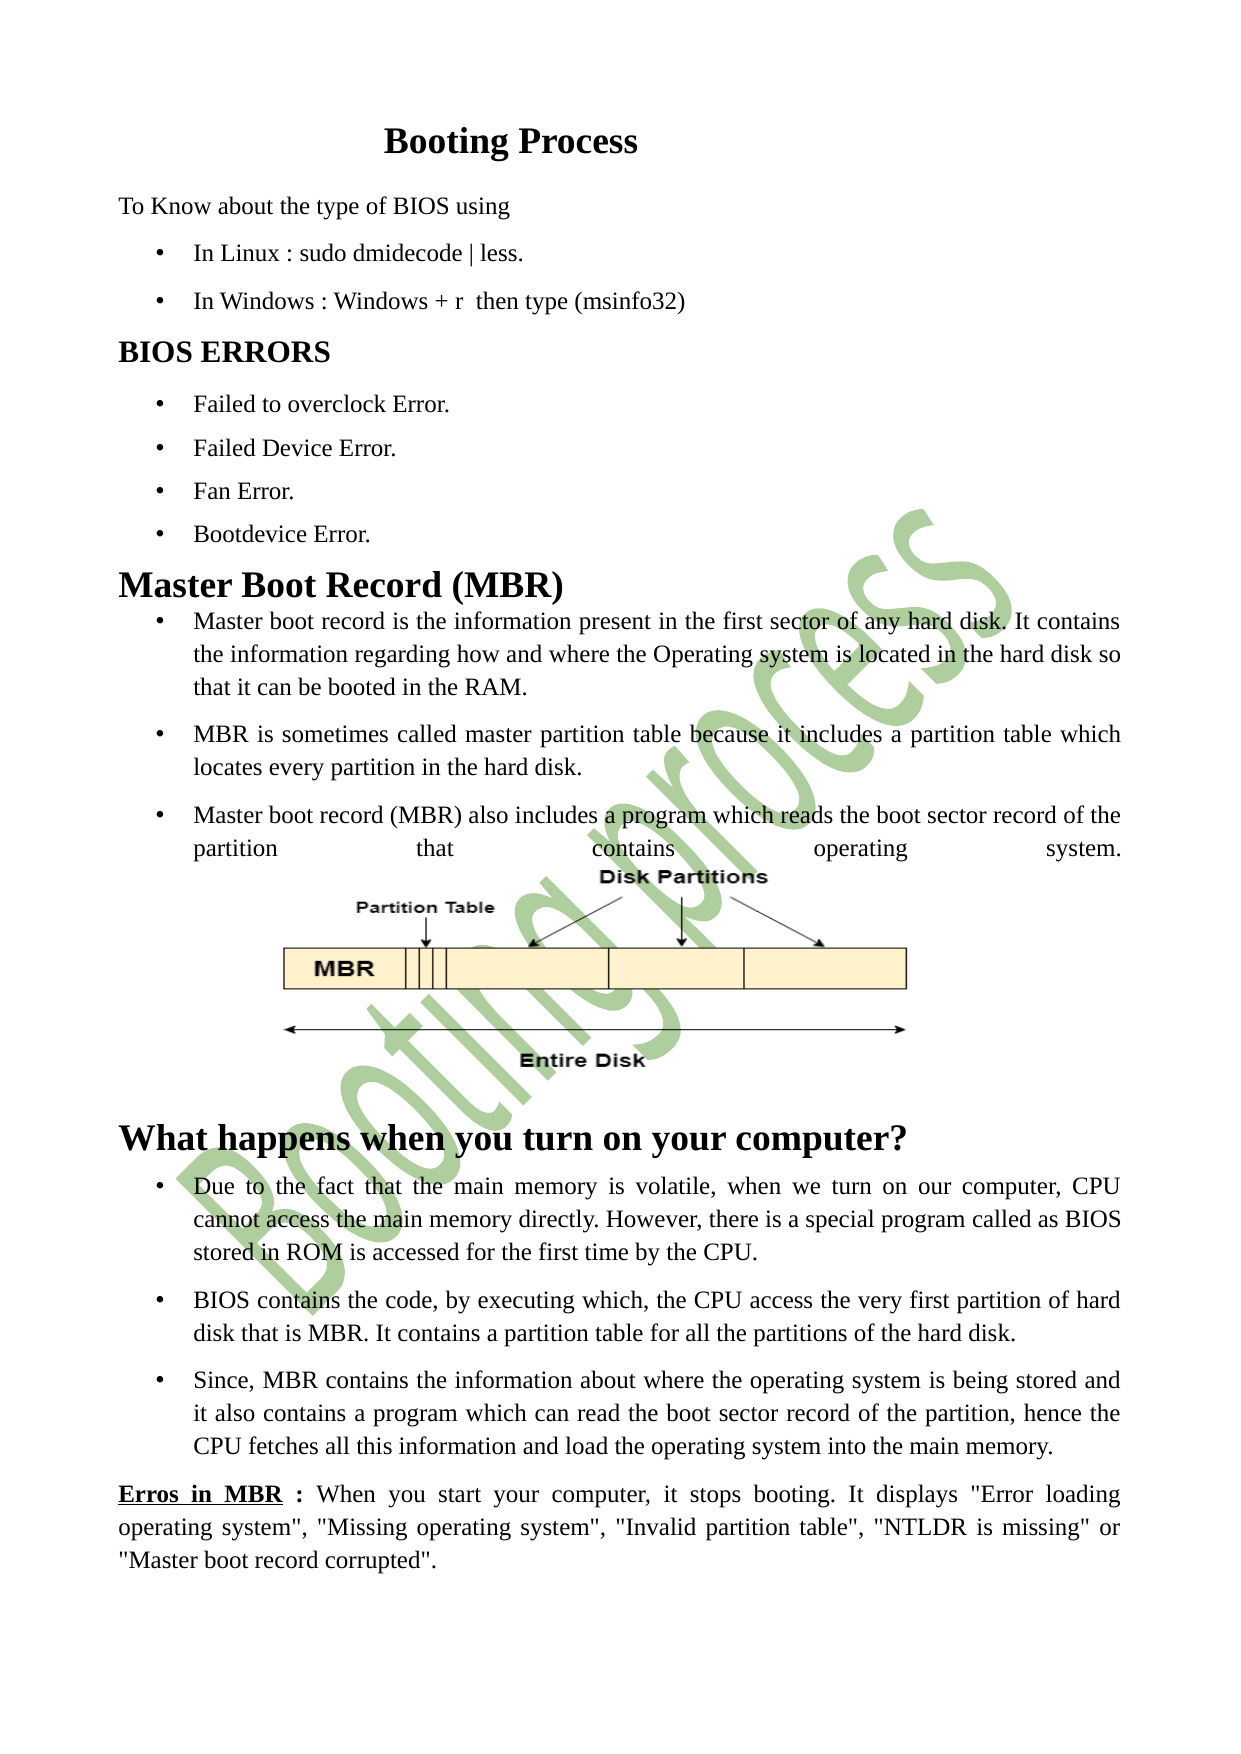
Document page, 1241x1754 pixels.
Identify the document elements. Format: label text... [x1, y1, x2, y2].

list Master boot record (MBR) also includes a program which reads the boot sector record of the partition that contains operating system. [156, 800, 734, 1076]
list In Windows : Windows + r then type (msinfo32) [156, 286, 1122, 315]
subtitle What happens when you turn on your computer? [438, 1115, 1122, 1158]
list Master boot record (MBR) also includes a program which reads the boot sector record of the partition that contains operating system. [618, 822, 688, 866]
subtitle [975, 563, 1122, 606]
list In Linux : sudo dmidecode | less. [156, 238, 1122, 267]
list MBR is sometimes called master partition table because it includes a partition table which locates every partition in the hard disk. [713, 727, 791, 781]
list Master boot record is the information present in the first sector of any hard disk. It contains the information regarding how and where the Operating system is located in the hard disk so that it can be booted in the RAM. [156, 606, 1122, 701]
list Failed Device Error. [156, 433, 1122, 461]
list Failed to overclock Error. [156, 389, 1122, 418]
list MBR is sometimes called master partition table because it includes a partition table which locates every partition in the hard disk. [156, 719, 719, 781]
text Erros in MBR : When you start your computer, it stops booting. It displays "Error loading operating system", "Missing operating system", "Invalid partition table", "NTLDR is missing" or "Master boot record corrupted". [118, 1479, 1122, 1574]
list Since, MBR contains the information about where the operating system is being stored and it also contains a program which can read the boot sector record of the partition, hence the CPU fetches all this information and load the operating system into the main memory. [156, 1365, 1122, 1460]
list Due to the fact that the main memory is volatile, when we turn on our computer, CPU cannot access the main memory directly. However, there is a special program called as BIOS stored in ROM is accessed for the first time by the CPU. [259, 1171, 1122, 1266]
list MBR is sometimes called master partition table because it includes a partition table which locates every partition in the hard disk. [748, 719, 1122, 781]
list Fan Error. [156, 476, 1122, 505]
list Master boot record (MBR) also includes a program which reads the boot sector record of the partition that contains operating system. [554, 800, 1122, 1076]
list [909, 519, 1122, 548]
subtitle What happens when you turn on your computer? [366, 1115, 443, 1158]
subtitle What happens when you turn on your computer? [118, 1115, 385, 1158]
subtitle Master Boot Record (MBR) [118, 563, 857, 606]
subtitle [864, 563, 995, 606]
list Due to the fact that the main memory is volatile, when we turn on our computer, CPU cannot access the main memory directly. However, there is a special program called as BIOS stored in ROM is accessed for the first time by the CPU. [156, 1171, 261, 1266]
text BIOS ERRORS [118, 333, 1122, 369]
list Bootdevice Error. [156, 519, 898, 548]
picture [274, 866, 918, 1071]
list BIOS contains the code, by executing which, the CPU access the very first partition of hard disk that is MBR. It contains a partition table for all the partitions of the hard disk. [156, 1285, 1122, 1346]
text To Know about the type of BIOS using [118, 191, 1122, 219]
